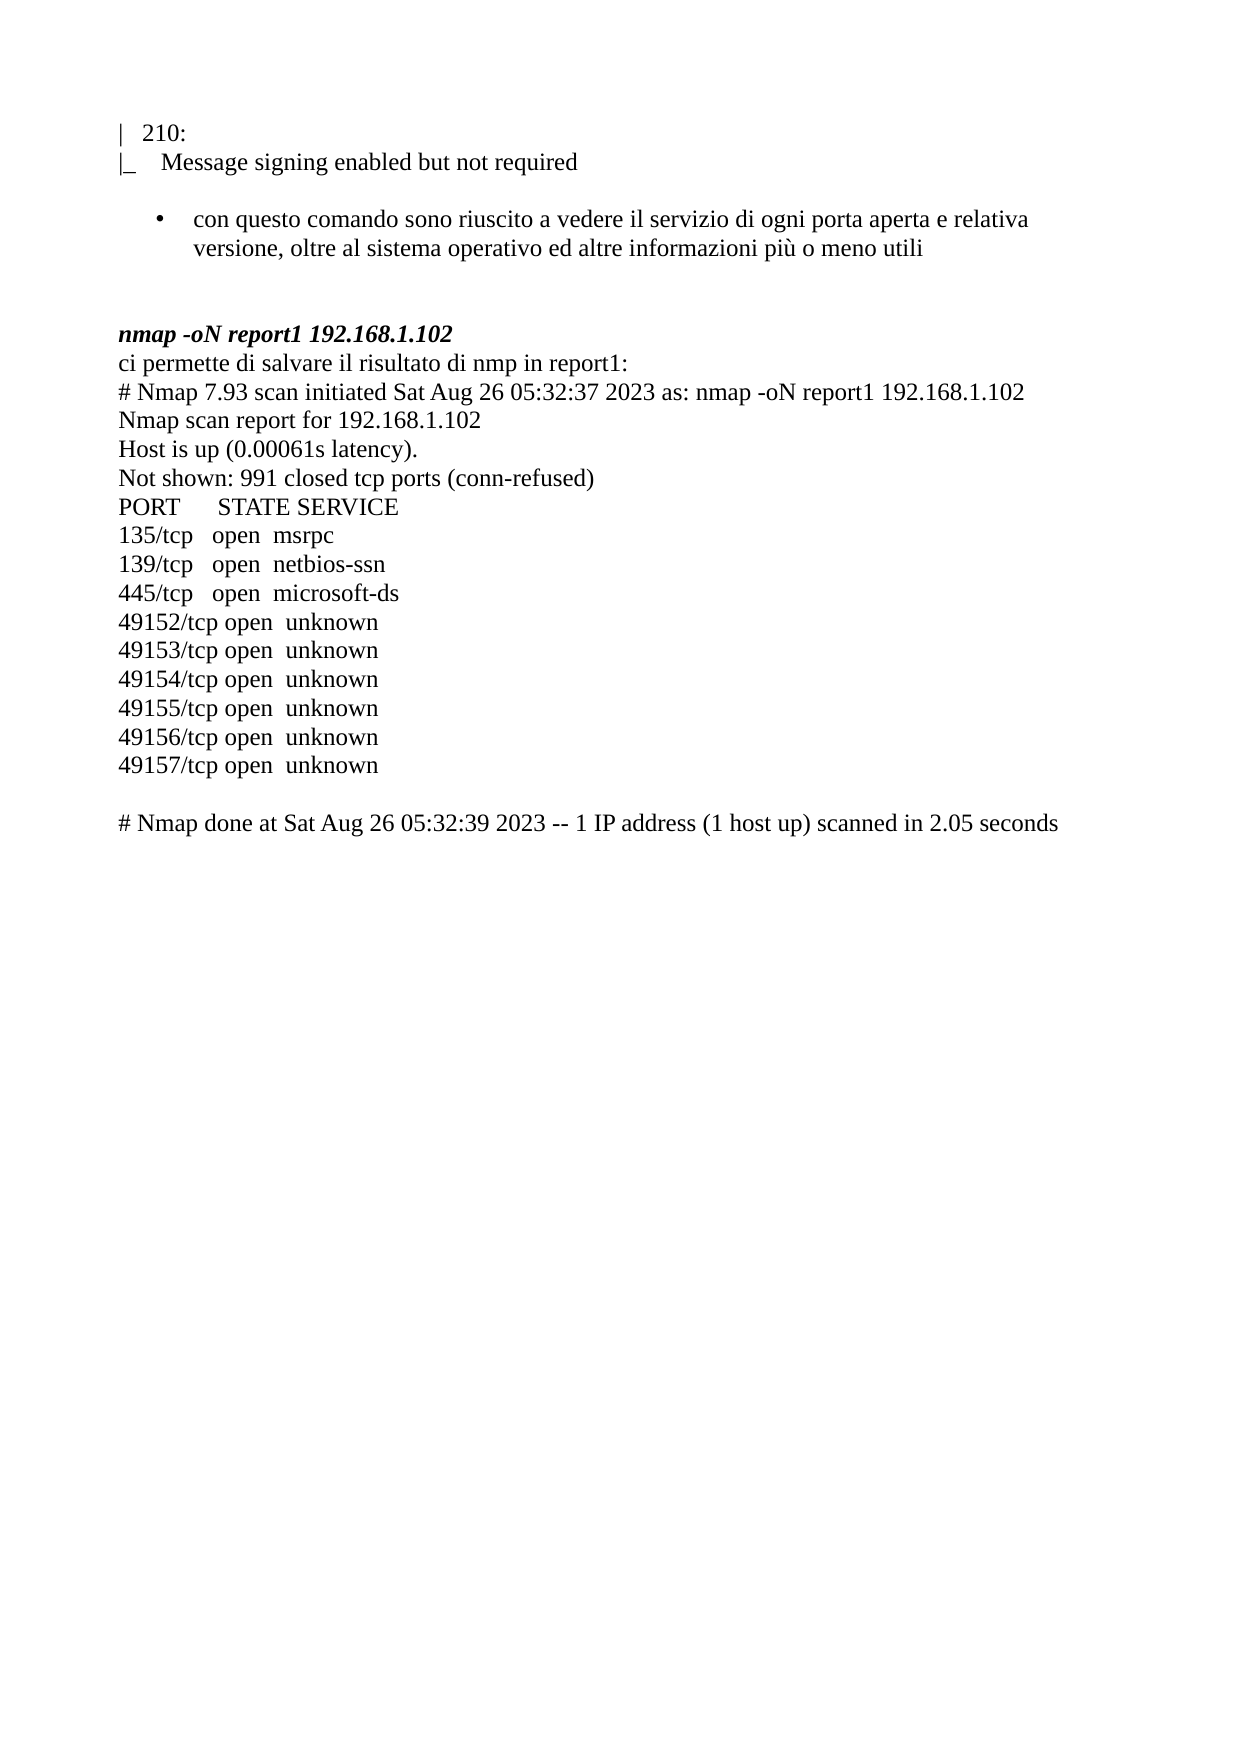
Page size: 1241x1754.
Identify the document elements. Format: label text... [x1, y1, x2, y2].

text 49152/tcp open unknown [118, 607, 1122, 636]
text 49156/tcp open unknown [118, 722, 1122, 751]
text PORT STATE SERVICE [118, 492, 1122, 521]
text | 210: [118, 118, 1122, 147]
text 49153/tcp open unknown [118, 636, 1122, 664]
text 135/tcp open msrpc [118, 521, 1122, 549]
text 49157/tcp open unknown [118, 751, 1122, 779]
list con questo comando sono riuscito a vedere il servizio di ogni porta aperta e relativa versione, oltre al sistema operativo ed altre informazioni più o meno utili [156, 204, 1122, 262]
text Not shown: 991 closed tcp ports (conn-refused) [118, 463, 1122, 492]
text 445/tcp open microsoft-ds [118, 578, 1122, 607]
text 49155/tcp open unknown [118, 693, 1122, 722]
text Host is up (0.00061s latency). [118, 434, 1122, 463]
text # Nmap done at Sat Aug 26 05:32:39 2023 -- 1 IP address (1 host up) scanned in 2.05 seconds [118, 808, 1122, 837]
text 139/tcp open netbios-ssn [118, 549, 1122, 578]
text nmap -oN report1 192.168.1.102 [118, 319, 1122, 348]
text Nmap scan report for 192.168.1.102 [118, 406, 1122, 434]
text 49154/tcp open unknown [118, 664, 1122, 693]
text ci permette di salvare il risultato di nmp in report1: # Nmap 7.93 scan initiated Sat Aug 26 05:32:37 2023 as: nmap -oN report1 192.168.1.102 [118, 348, 1122, 406]
text |_ Message signing enabled but not required [118, 147, 1122, 176]
